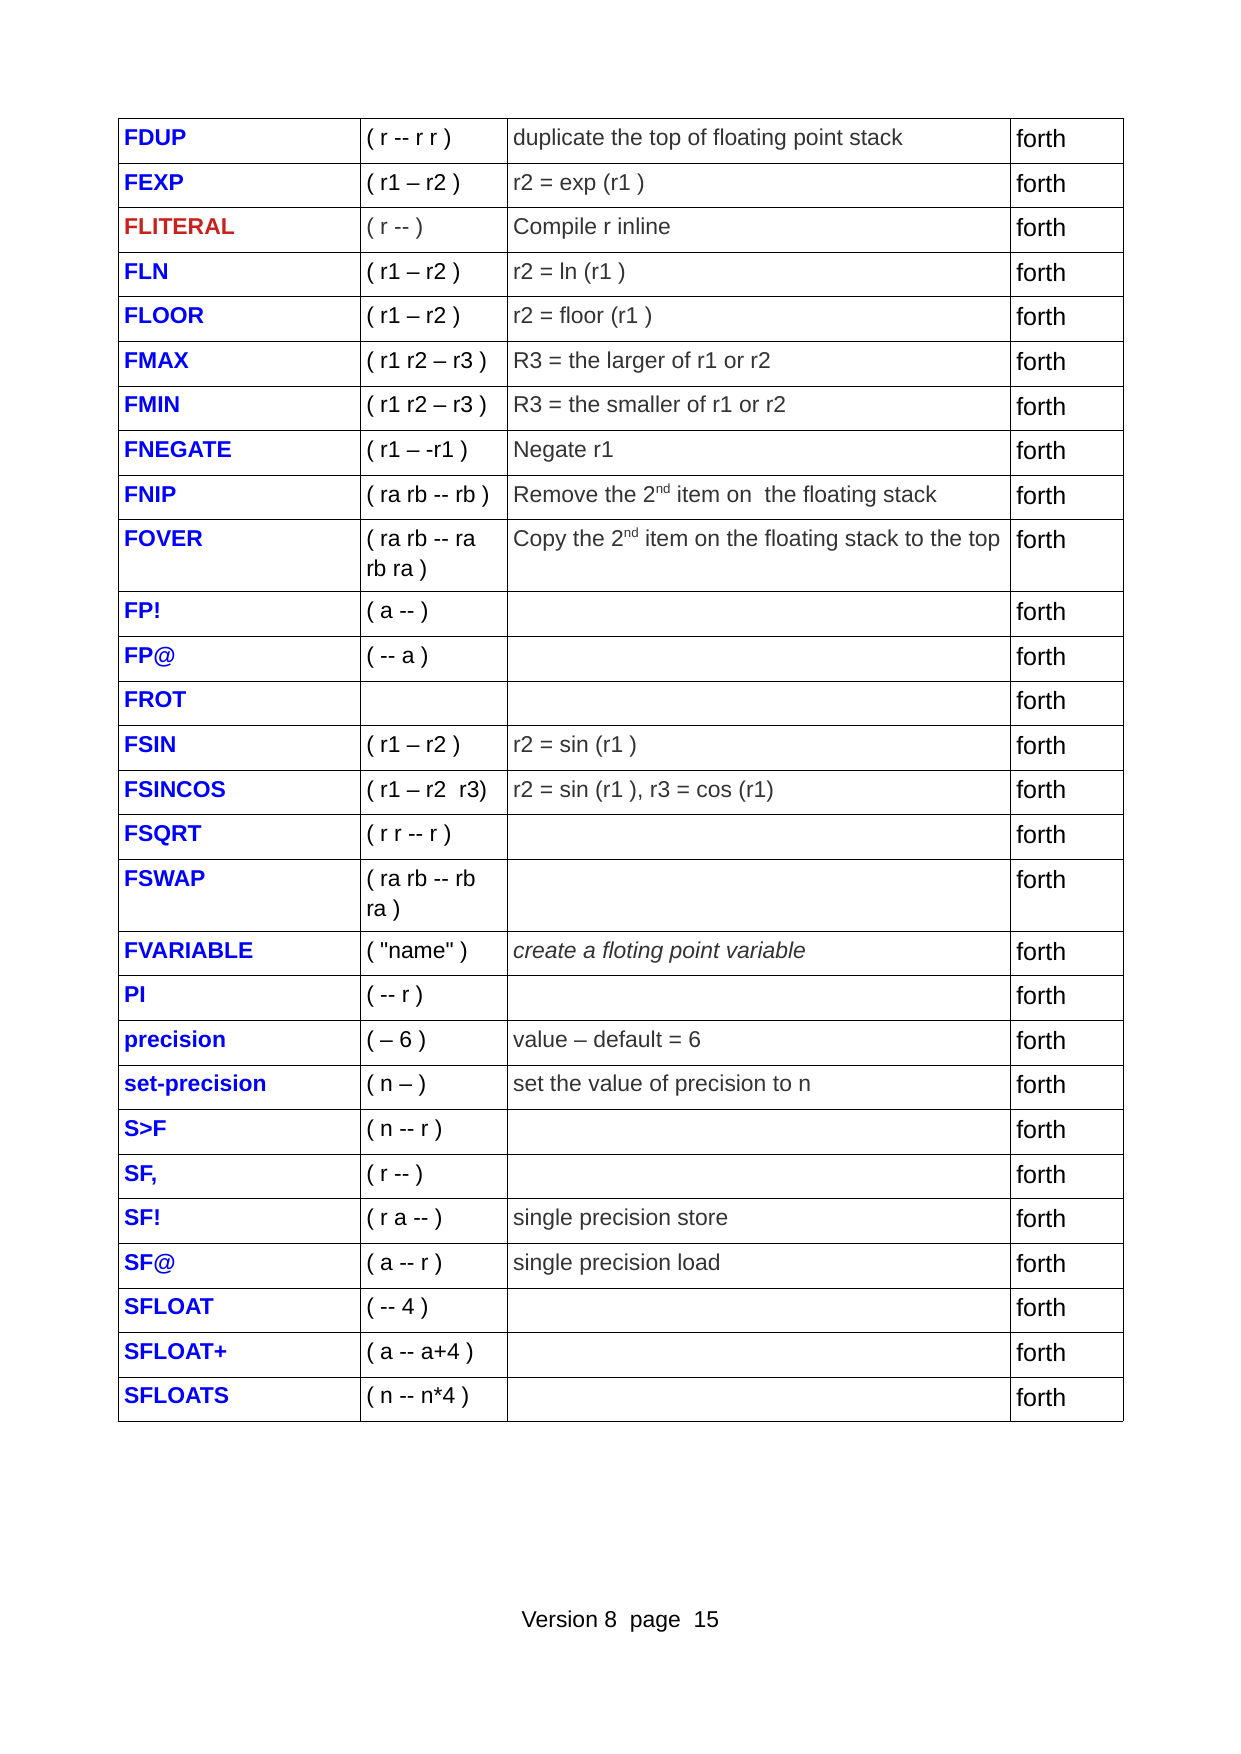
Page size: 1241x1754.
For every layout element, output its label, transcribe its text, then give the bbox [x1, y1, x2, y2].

table_cell forth [1011, 932, 1123, 975]
table_cell precision [119, 1021, 360, 1064]
table_cell ( r1 r2 – r3 ) [361, 387, 507, 430]
table_cell forth [1011, 976, 1123, 1020]
table_cell forth [1011, 208, 1123, 252]
table_cell forth [1011, 431, 1123, 475]
table_cell ( r1 – r2 ) [361, 253, 507, 296]
table_cell SF@ [119, 1244, 360, 1287]
table_cell r2 = exp (r1 ) [508, 164, 1010, 207]
table_cell ( ra rb -- rb ) [361, 476, 507, 519]
table_cell Negate r1 [508, 431, 1010, 475]
table_cell SFLOATS [119, 1378, 360, 1421]
table_cell ( – 6 ) [361, 1021, 507, 1064]
table_cell ( r1 – r2 ) [361, 297, 507, 341]
table_cell FDUP [119, 119, 360, 163]
table_cell SFLOAT [119, 1289, 360, 1332]
table_cell FOVER [119, 520, 360, 591]
table_cell ( r a -- ) [361, 1199, 507, 1243]
table_cell value – default = 6 [508, 1021, 1010, 1064]
table_cell ( ra rb -- rb ra ) [361, 860, 507, 931]
table_cell forth [1011, 1066, 1123, 1109]
table_cell ( r r -- r ) [361, 815, 507, 859]
table_cell [508, 1333, 1010, 1377]
table_cell ( r1 – r2 r3) [361, 771, 507, 814]
table_cell FSQRT [119, 815, 360, 859]
table_cell FP@ [119, 637, 360, 681]
table_cell forth [1011, 520, 1123, 591]
table_cell forth [1011, 1155, 1123, 1198]
table_cell ( -- r ) [361, 976, 507, 1020]
table_cell forth [1011, 1199, 1123, 1243]
table_cell ( a -- r ) [361, 1244, 507, 1287]
table_cell ( r -- ) [361, 1155, 507, 1198]
table_cell forth [1011, 1021, 1123, 1064]
table_cell ( a -- ) [361, 592, 507, 636]
table_cell FNIP [119, 476, 360, 519]
table_cell FSIN [119, 726, 360, 770]
table_cell ( r1 – -r1 ) [361, 431, 507, 475]
table_cell ( r -- ) [361, 208, 507, 252]
table_cell [508, 860, 1010, 931]
table_cell create a floting point variable [508, 932, 1010, 975]
table_cell FVARIABLE [119, 932, 360, 975]
table_cell [508, 815, 1010, 859]
table_cell Copy the 2nd item on the floating stack to the top [508, 520, 1010, 591]
table_cell FLN [119, 253, 360, 296]
table_cell ( n -- n*4 ) [361, 1378, 507, 1421]
table_cell ( ra rb -- ra rb ra ) [361, 520, 507, 591]
table_cell r2 = sin (r1 ) [508, 726, 1010, 770]
table_cell set-precision [119, 1066, 360, 1109]
table_cell forth [1011, 726, 1123, 770]
table_cell Remove the 2nd item on the floating stack [508, 476, 1010, 519]
table_cell forth [1011, 592, 1123, 636]
table_cell ( n – ) [361, 1066, 507, 1109]
table_cell forth [1011, 476, 1123, 519]
table_cell ( -- a ) [361, 637, 507, 681]
table_cell forth [1011, 1110, 1123, 1154]
table_cell ( n -- r ) [361, 1110, 507, 1154]
table_cell ( a -- a+4 ) [361, 1333, 507, 1377]
table_cell forth [1011, 771, 1123, 814]
table_cell forth [1011, 164, 1123, 207]
table_cell forth [1011, 253, 1123, 296]
table_cell ( r1 – r2 ) [361, 164, 507, 207]
table_cell ( "name" ) [361, 932, 507, 975]
table_cell [508, 682, 1010, 725]
table_cell FLITERAL [119, 208, 360, 252]
table_cell single precision load [508, 1244, 1010, 1287]
table_cell forth [1011, 860, 1123, 931]
table_cell forth [1011, 682, 1123, 725]
table_cell forth [1011, 815, 1123, 859]
table_cell [508, 1378, 1010, 1421]
table_cell S>F [119, 1110, 360, 1154]
table_cell FP! [119, 592, 360, 636]
table_cell r2 = floor (r1 ) [508, 297, 1010, 341]
table_cell FLOOR [119, 297, 360, 341]
table_cell r2 = ln (r1 ) [508, 253, 1010, 296]
table_cell single precision store [508, 1199, 1010, 1243]
table_cell [508, 976, 1010, 1020]
table_cell [361, 682, 507, 725]
table_cell ( r1 – r2 ) [361, 726, 507, 770]
table_cell forth [1011, 637, 1123, 681]
table_cell PI [119, 976, 360, 1020]
table_cell [508, 1155, 1010, 1198]
table_cell r2 = sin (r1 ), r3 = cos (r1) [508, 771, 1010, 814]
table_cell FMIN [119, 387, 360, 430]
table_cell ( r1 r2 – r3 ) [361, 342, 507, 386]
table_cell FNEGATE [119, 431, 360, 475]
table_cell set the value of precision to n [508, 1066, 1010, 1109]
table_cell R3 = the smaller of r1 or r2 [508, 387, 1010, 430]
table_cell [508, 1110, 1010, 1154]
table_cell ( -- 4 ) [361, 1289, 507, 1332]
table_cell forth [1011, 1244, 1123, 1287]
table_cell forth [1011, 1333, 1123, 1377]
table_cell forth [1011, 1289, 1123, 1332]
table_cell FSINCOS [119, 771, 360, 814]
table_cell duplicate the top of floating point stack [508, 119, 1010, 163]
table_cell ( r -- r r ) [361, 119, 507, 163]
table_cell forth [1011, 119, 1123, 163]
table_cell FSWAP [119, 860, 360, 931]
table_cell forth [1011, 297, 1123, 341]
table_cell [508, 637, 1010, 681]
table_cell R3 = the larger of r1 or r2 [508, 342, 1010, 386]
table_cell SF, [119, 1155, 360, 1198]
table_cell SFLOAT+ [119, 1333, 360, 1377]
table_cell forth [1011, 342, 1123, 386]
table_cell FROT [119, 682, 360, 725]
table_cell SF! [119, 1199, 360, 1243]
table_cell FEXP [119, 164, 360, 207]
table_cell Compile r inline [508, 208, 1010, 252]
table_cell forth [1011, 387, 1123, 430]
table_cell [508, 1289, 1010, 1332]
table_cell forth [1011, 1378, 1123, 1421]
table_cell FMAX [119, 342, 360, 386]
table_cell [508, 592, 1010, 636]
